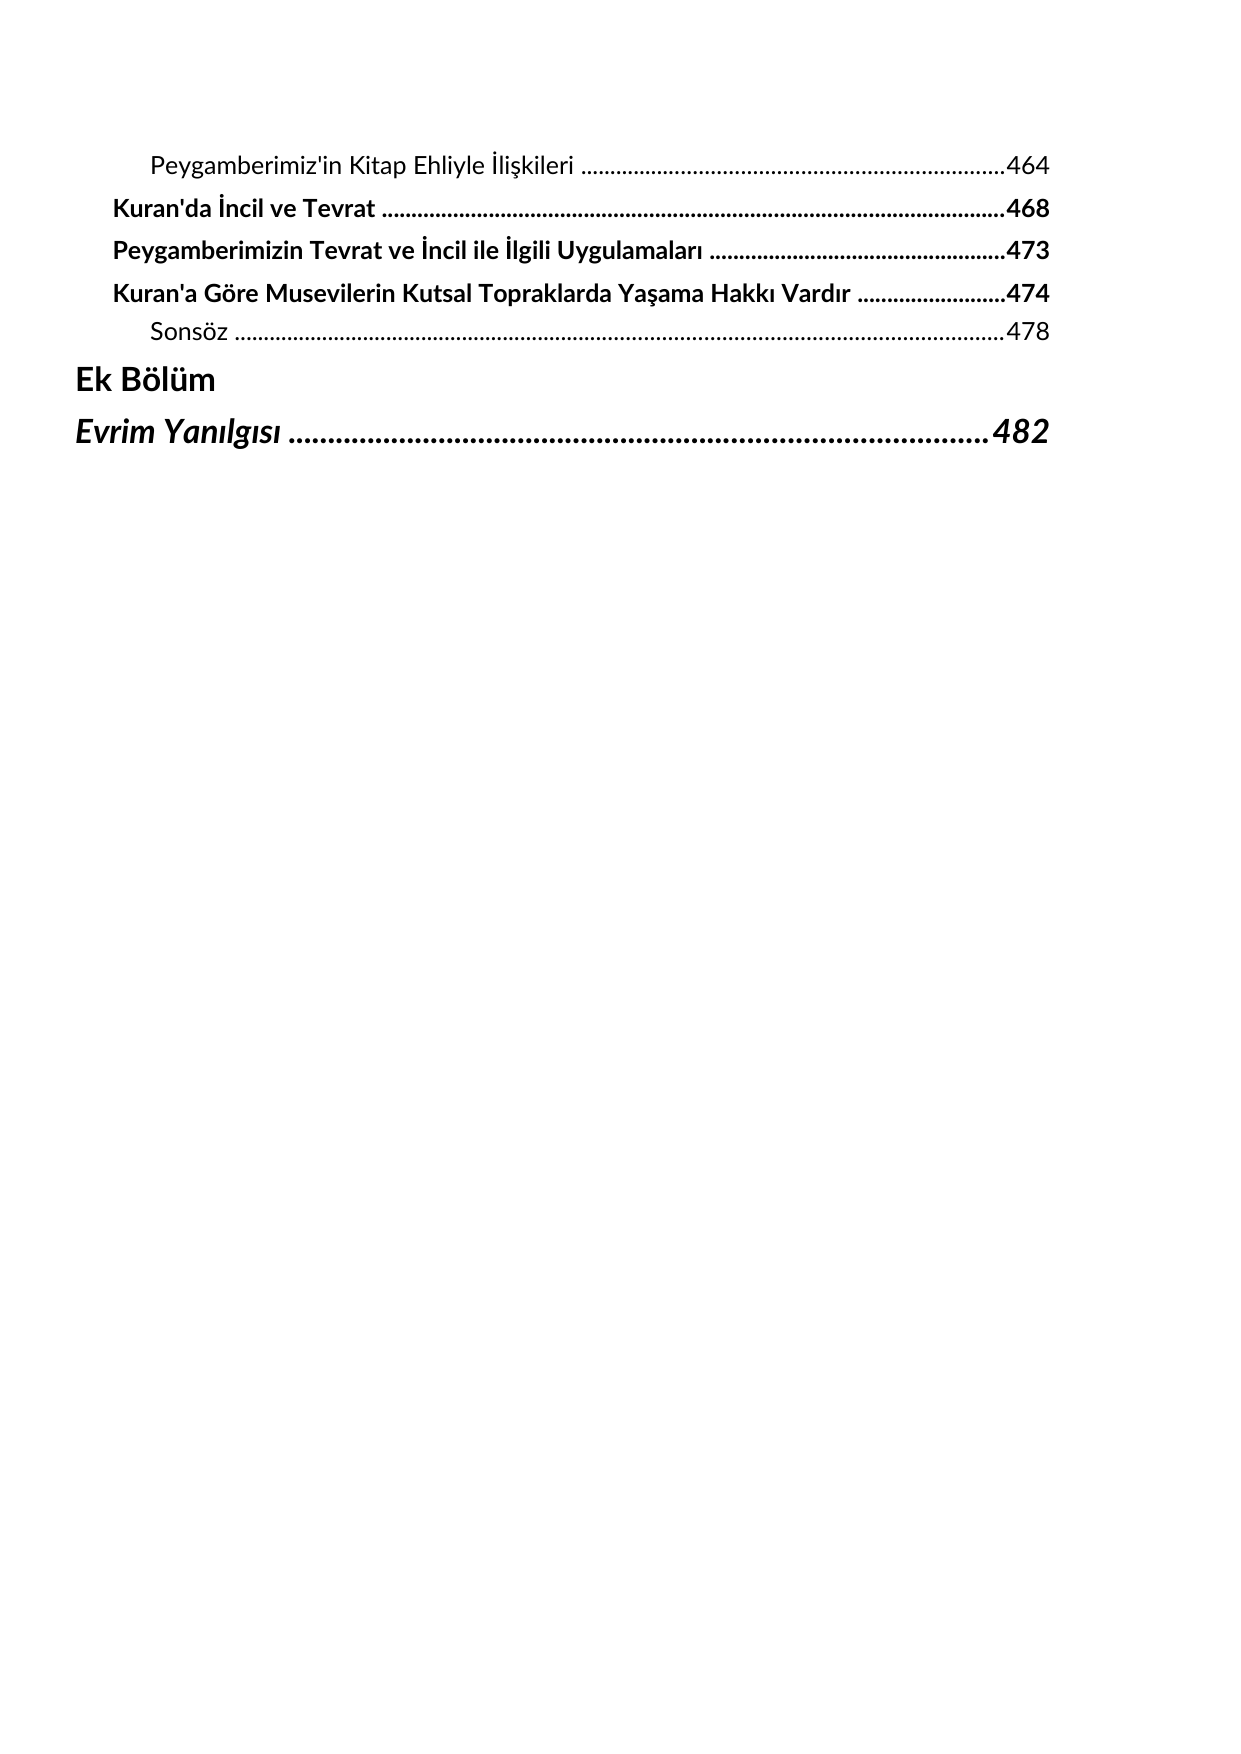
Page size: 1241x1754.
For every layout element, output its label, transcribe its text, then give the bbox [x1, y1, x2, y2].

subtitle Kuran'da İncil ve Tevrat 468 [112, 192, 1165, 222]
subtitle Peygamberimiz'in Kitap Ehliyle İlişkileri 464 [150, 150, 1165, 180]
subtitle Ek Bölüm [75, 358, 1165, 398]
subtitle Kuran'a Göre Musevilerin Kutsal Topraklarda Yaşama Hakkı Vardır 474 [112, 277, 1165, 307]
subtitle Sonsöz 478 [150, 316, 1165, 346]
subtitle Evrim Yanılgısı 482 [75, 411, 1165, 451]
subtitle Peygamberimizin Tevrat ve İncil ile İlgili Uygulamaları 473 [112, 235, 1165, 265]
